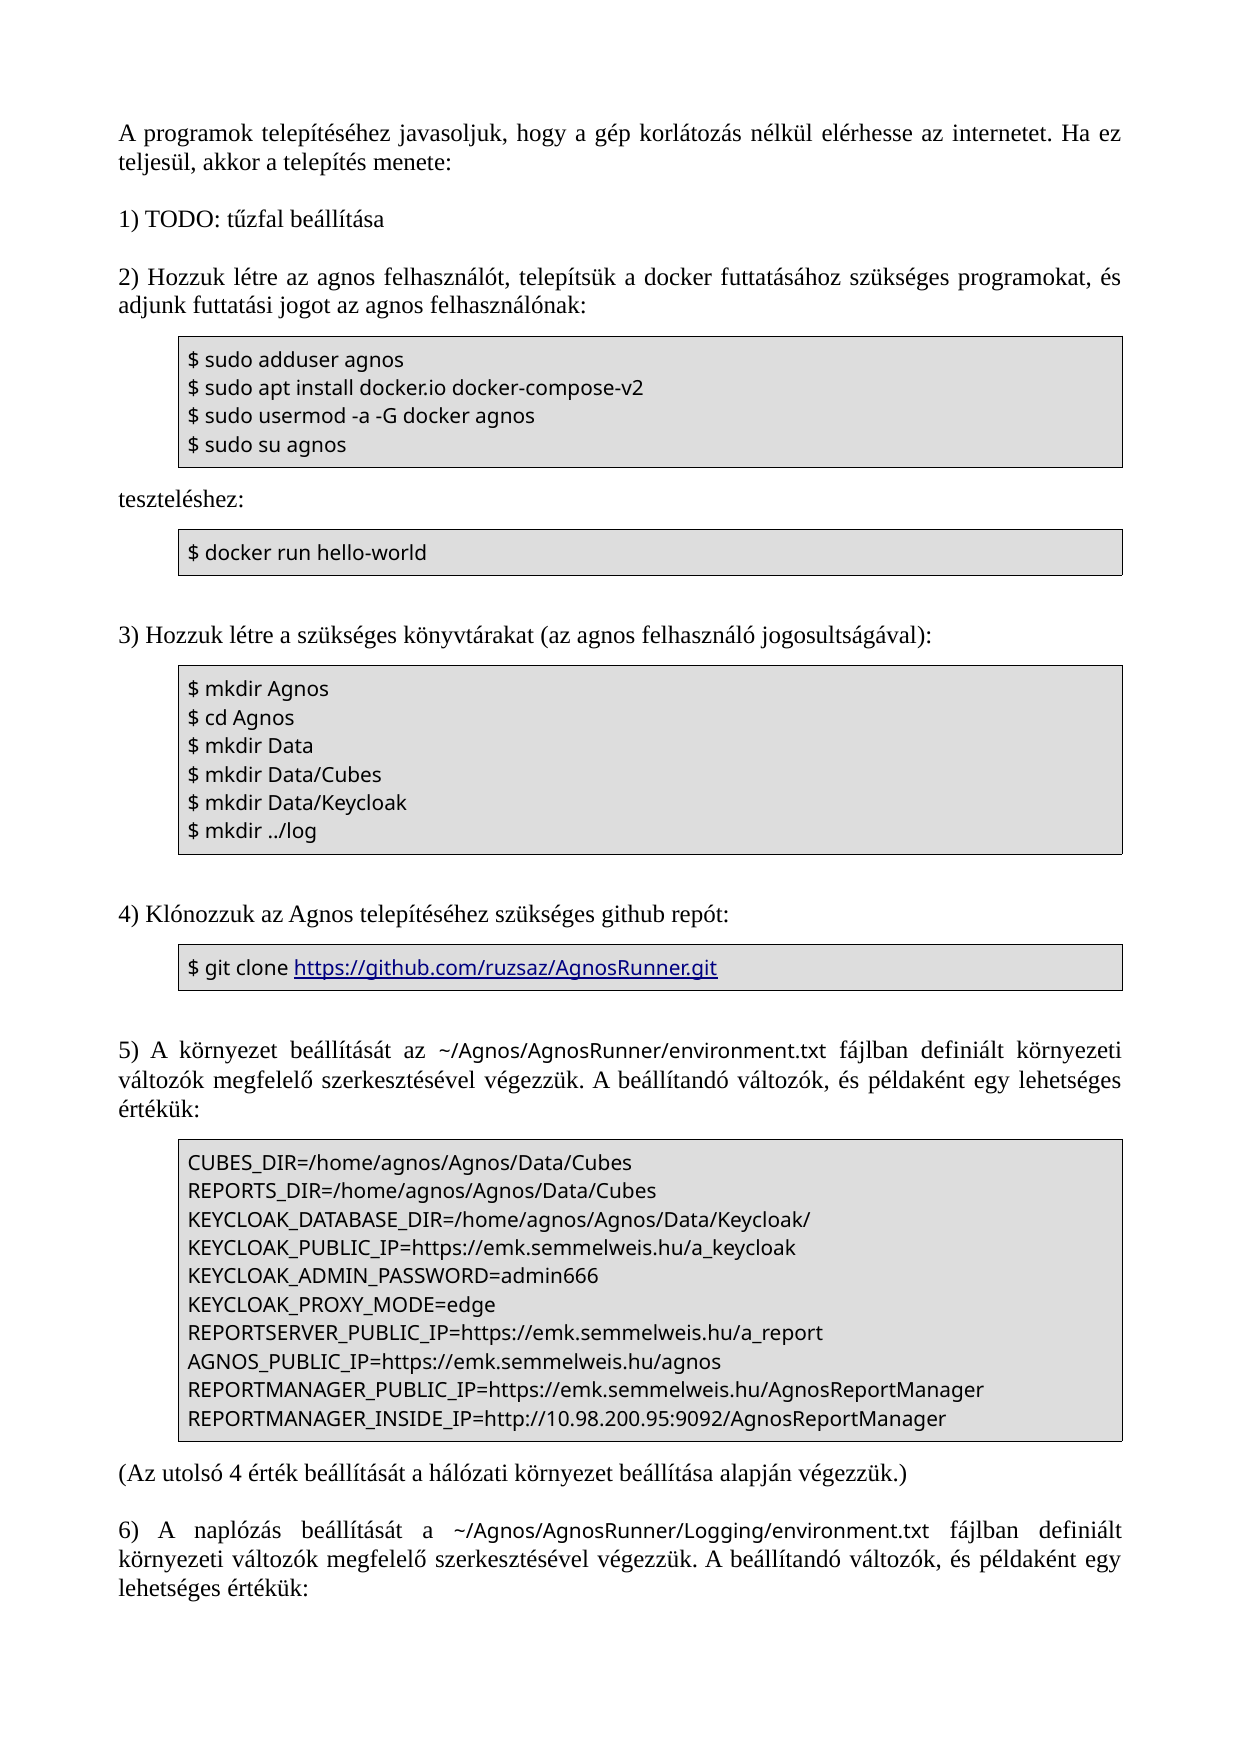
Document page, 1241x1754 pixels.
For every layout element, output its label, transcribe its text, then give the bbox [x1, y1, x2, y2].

text (Az utolsó 4 érték beállítását a hálózati környezet beállítása alapján végezzük.) [118, 1458, 1122, 1486]
list $ mkdir Data [179, 722, 1122, 751]
list KEYCLOAK_ADMIN_PASSWORD=admin666 [179, 1253, 1122, 1281]
list REPORTMANAGER_INSIDE_IP=http://10.98.200.95:9092/AgnosReportManager [179, 1395, 1122, 1441]
list $ mkdir ../log [179, 807, 1122, 854]
list $ mkdir Agnos [179, 666, 1122, 694]
text $ sudo adduser agnos [179, 337, 1122, 364]
list $ mkdir Data/Cubes [179, 751, 1122, 779]
text $ sudo usermod -a -G docker agnos [179, 392, 1122, 421]
text 1) TODO: tűzfal beállítása [118, 204, 1122, 233]
text 4) Klónozzuk az Agnos telepítéséhez szükséges github repót: [118, 899, 1122, 928]
list $ cd Agnos [179, 694, 1122, 722]
list KEYCLOAK_PROXY_MODE=edge [179, 1281, 1122, 1309]
text 5) A környezet beállítását az ~/Agnos/AgnosRunner/environment.txt fájlban definiált környezeti változók megfelelő szerkesztésével végezzük. A beállítandó változók, és példaként egy lehetséges értékük: [118, 1036, 1122, 1123]
list AGNOS_PUBLIC_IP=https://emk.semmelweis.hu/agnos [179, 1338, 1122, 1366]
text A programok telepítéséhez javasoljuk, hogy a gép korlátozás nélkül elérhesse az internetet. Ha ez teljesül, akkor a telepítés menete: [118, 118, 1122, 176]
text 3) Hozzuk létre a szükséges könyvtárakat (az agnos felhasználó jogosultságával): [118, 620, 1122, 649]
list REPORTS_DIR=/home/agnos/Agnos/Data/Cubes [179, 1167, 1122, 1196]
list KEYCLOAK_DATABASE_DIR=/home/agnos/Agnos/Data/Keycloak/ [179, 1196, 1122, 1224]
text 6) A naplózás beállítását a ~/Agnos/AgnosRunner/Logging/environment.txt fájlban definiált környezeti változók megfelelő szerkesztésével végezzük. A beállítandó változók, és példaként egy lehetséges értékük: [118, 1515, 1122, 1602]
list KEYCLOAK_PUBLIC_IP=https://emk.semmelweis.hu/a_keycloak [179, 1224, 1122, 1253]
text 2) Hozzuk létre az agnos felhasználót, telepítsük a docker futtatásához szükséges programokat, és adjunk futtatási jogot az agnos felhasználónak: [118, 262, 1122, 319]
list REPORTMANAGER_PUBLIC_IP=https://emk.semmelweis.hu/AgnosReportManager [179, 1366, 1122, 1395]
list REPORTSERVER_PUBLIC_IP=https://emk.semmelweis.hu/a_report [179, 1309, 1122, 1338]
list $ mkdir Data/Keycloak [179, 779, 1122, 807]
text teszteléshez: [118, 484, 1122, 512]
list $ docker run hello-world [179, 530, 1122, 575]
list $ git clone https://github.com/ruzsaz/AgnosRunner.git [179, 945, 1122, 990]
text $ sudo apt install docker.io docker-compose-v2 [179, 364, 1122, 392]
text $ sudo su agnos [179, 421, 1122, 467]
list CUBES_DIR=/home/agnos/Agnos/Data/Cubes [179, 1140, 1122, 1167]
